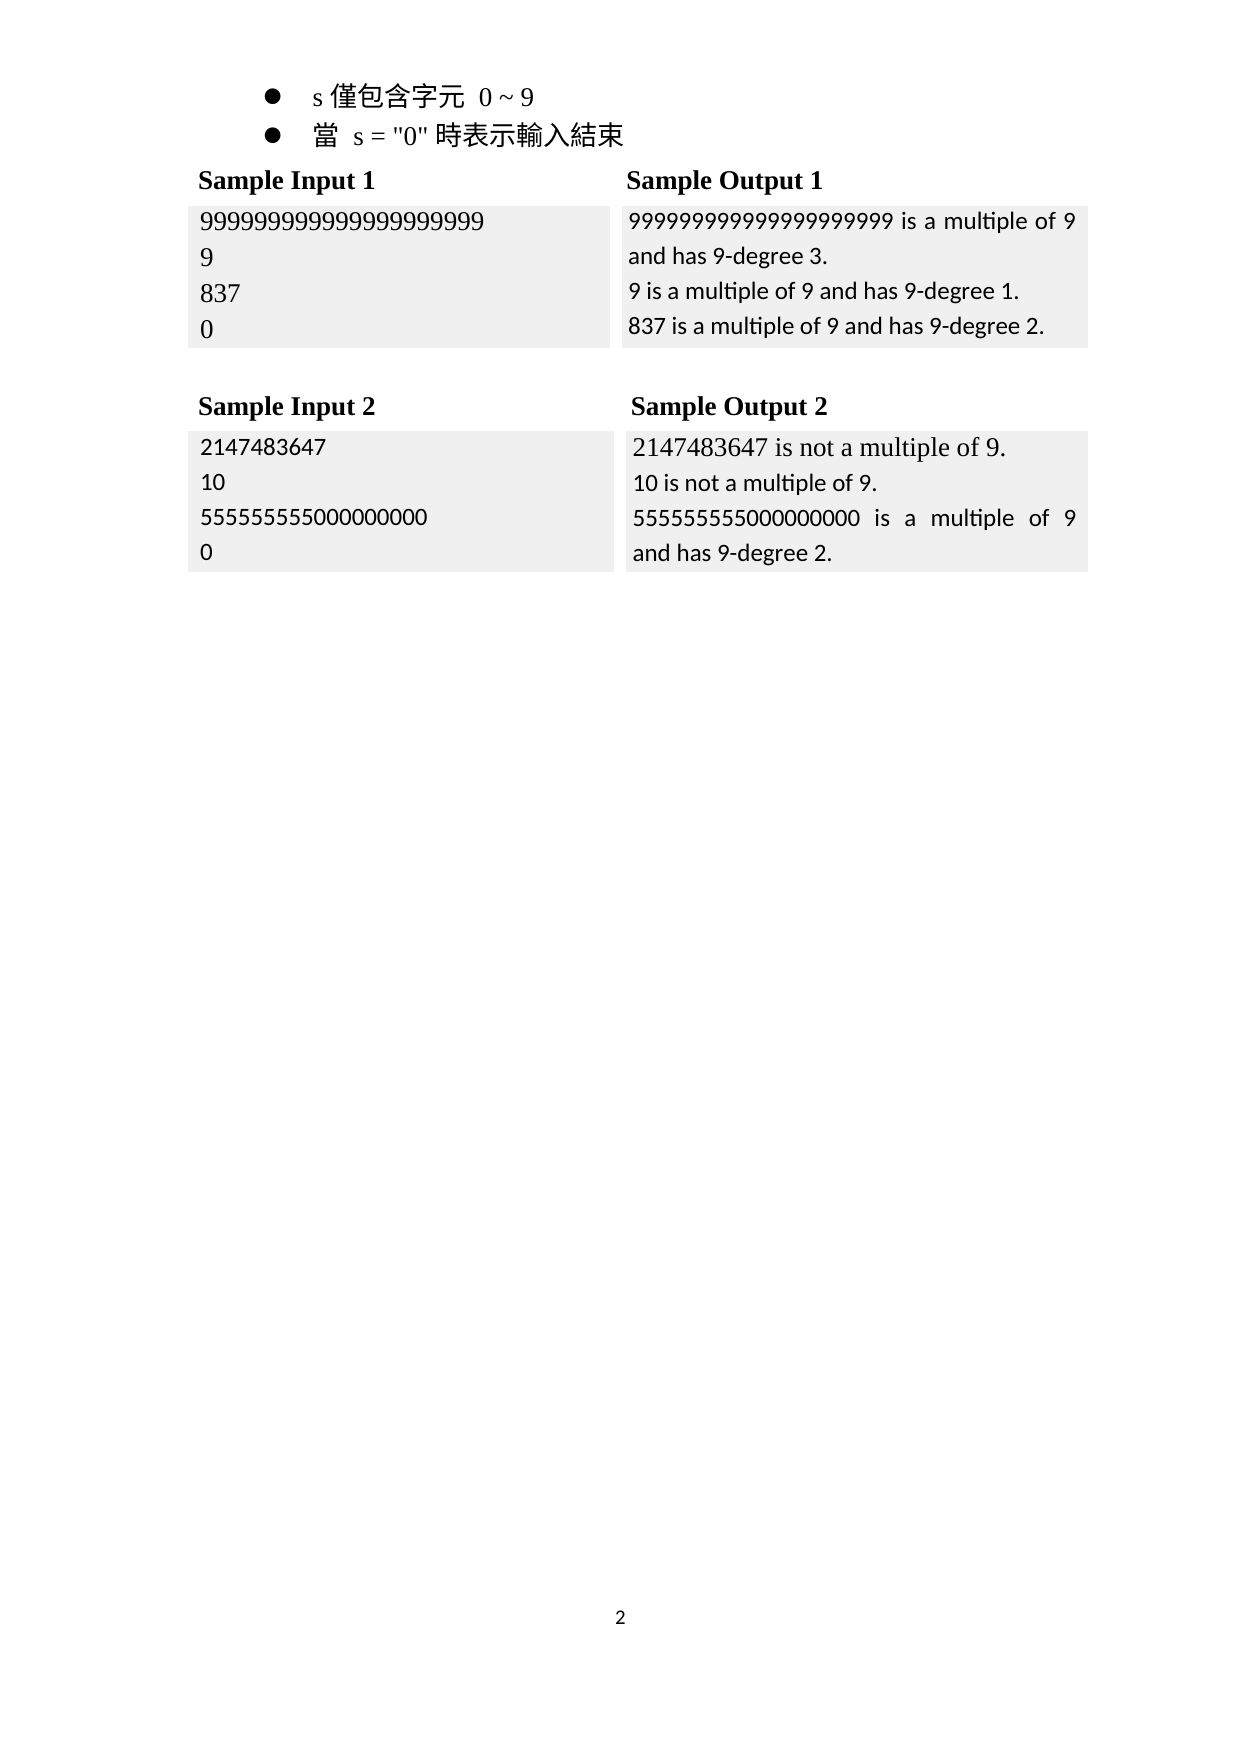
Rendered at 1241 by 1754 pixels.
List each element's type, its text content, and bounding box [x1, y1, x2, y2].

list 當 s = "0" 時表示輸入結束 [262, 114, 1053, 153]
table_cell 999999999999999999999 9 837 0 [188, 206, 610, 348]
table_cell 2147483647 is not a multiple of 9. 10 is not a multiple of 9. 555555555000000000 is a multiple of 9 and has 9-degree 2. [626, 431, 1088, 572]
table_header Sample Output 2 [626, 379, 1088, 431]
list s 僅包含字元 0 ~ 9 [262, 75, 1053, 114]
table_header Sample Output 1 [622, 154, 1088, 206]
table_cell 2147483647 10 555555555000000000 0 [188, 431, 614, 572]
table_cell 999999999999999999999 is a multiple of 9 and has 9-degree 3. 9 is a multiple of 9 and has 9-degree 1. 837 is a multiple of 9 and has 9-degree 2. [622, 206, 1088, 348]
table_header Sample Input 1 [188, 154, 610, 206]
table_header Sample Input 2 [188, 379, 614, 431]
